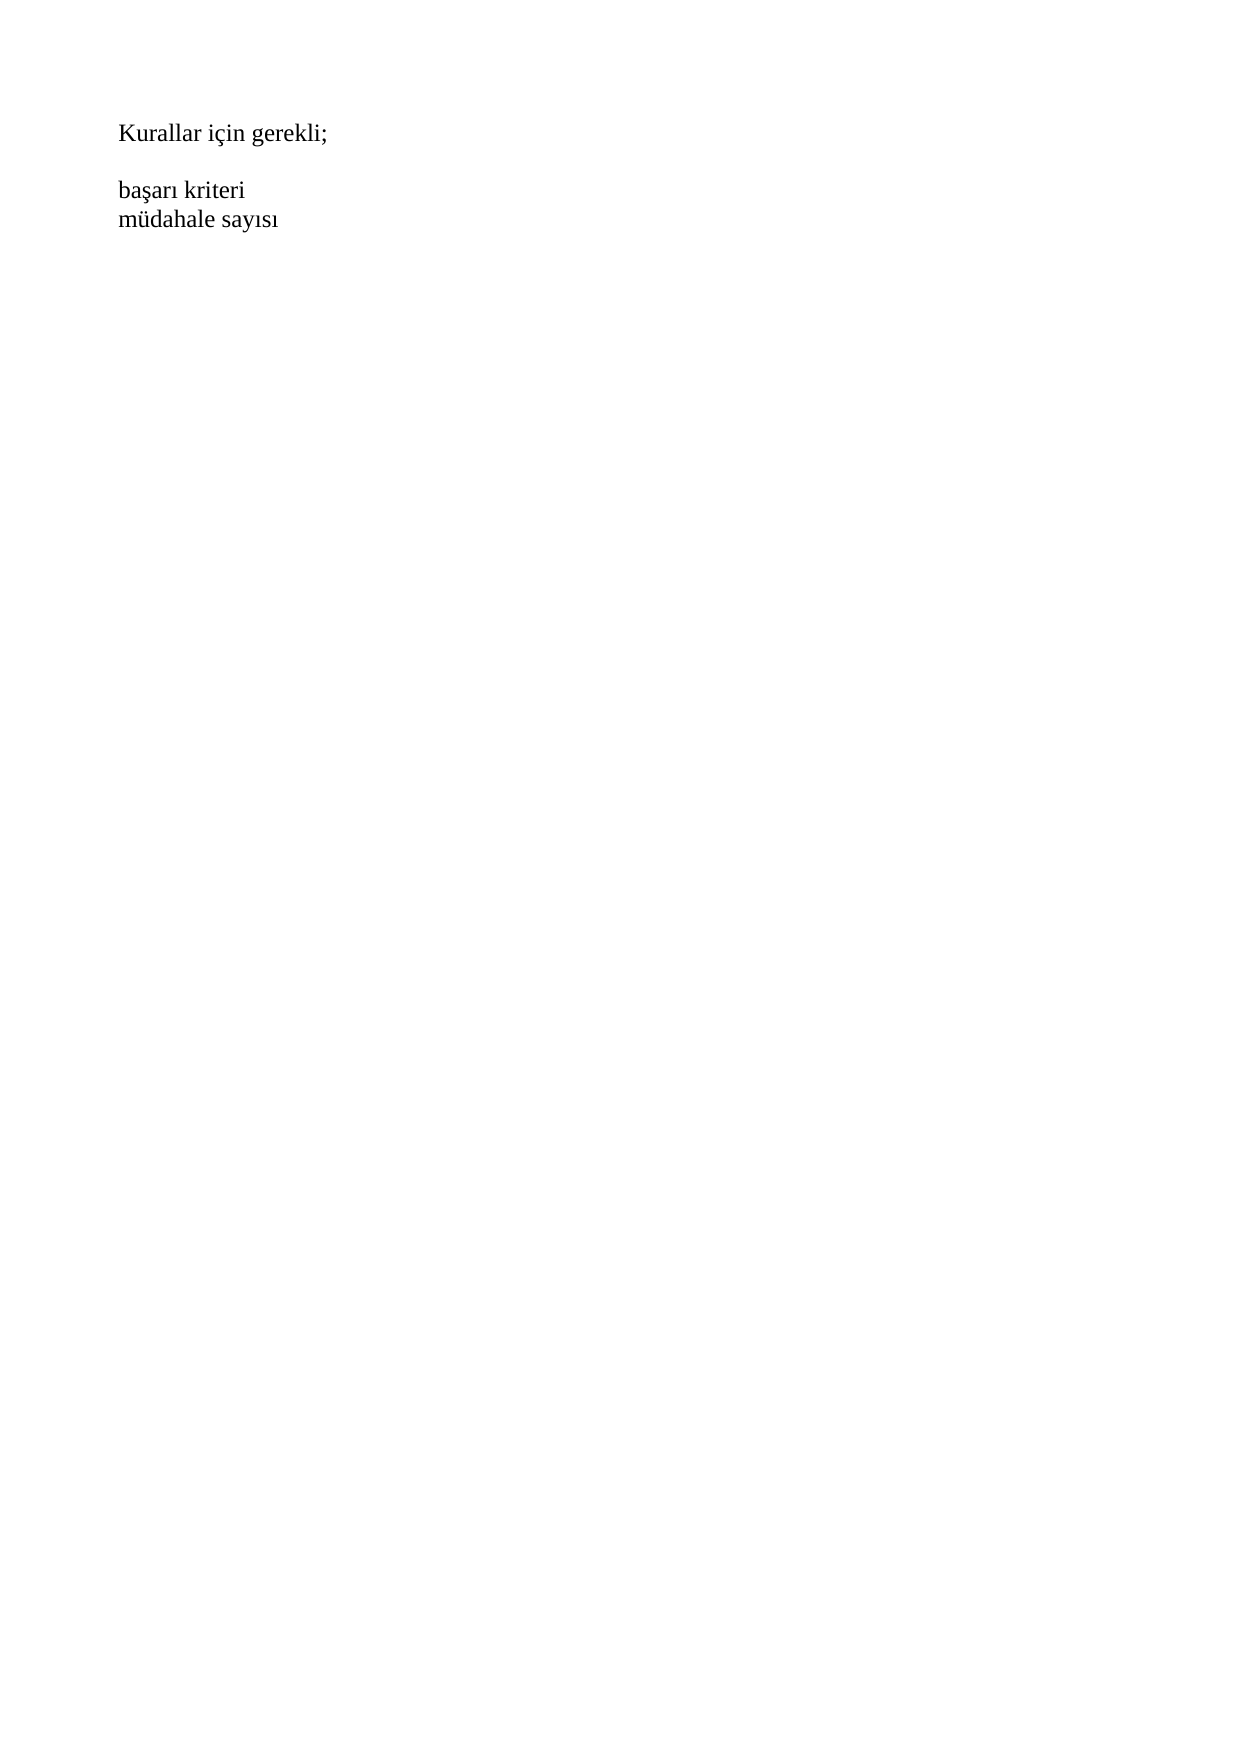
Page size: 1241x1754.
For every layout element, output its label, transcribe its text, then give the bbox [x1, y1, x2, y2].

text Kurallar için gerekli; [118, 118, 1122, 147]
text başarı kriteri [118, 176, 1122, 204]
text müdahale sayısı [118, 204, 1122, 233]
